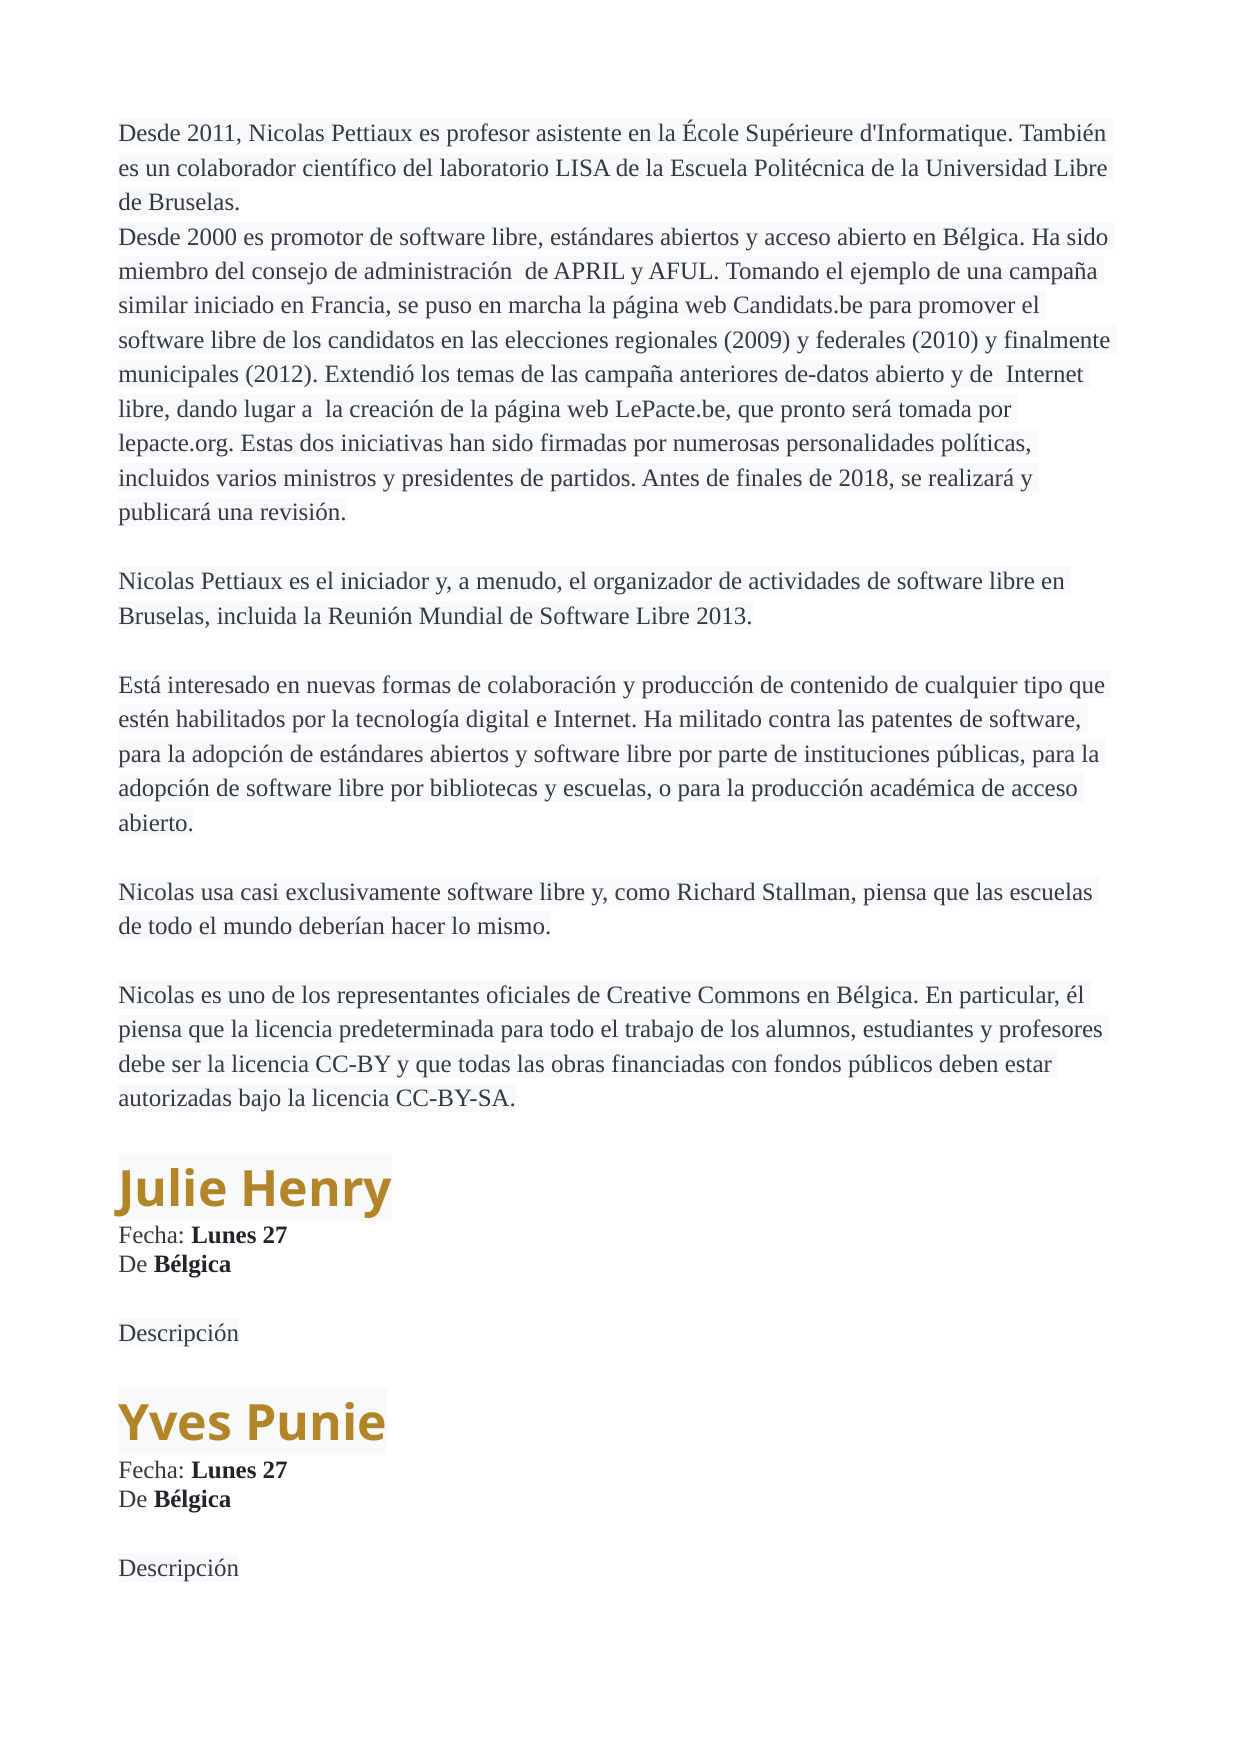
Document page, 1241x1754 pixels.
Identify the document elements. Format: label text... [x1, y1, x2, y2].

text De Bélgica [118, 1249, 1122, 1278]
text Desde 2000 es promotor de software libre, estándares abiertos y acceso abierto en Bélgica. Ha sido miembro del consejo de administración de APRIL y AFUL. Tomando el ejemplo de una campaña similar iniciado en Francia, se puso en marcha la página web Candidats.be para promover el software libre de los candidatos en las elecciones regionales (2009) y federales (2010) y finalmente municipales (2012). Extendió los temas de las campaña anteriores de-datos abierto y de Internet libre, dando lugar a la creación de la página web LePacte.be, que pronto será tomada por lepacte.org. Estas dos iniciativas han sido firmadas por numerosas personalidades políticas, incluidos varios ministros y presidentes de partidos. Antes de finales de 2018, se realizará y publicará una revisión. [118, 222, 1122, 526]
text Está interesado en nuevas formas de colaboración y producción de contenido de cualquier tipo que estén habilitados por la tecnología digital e Internet. Ha militado contra las patentes de software, para la adopción de estándares abiertos y software libre por parte de instituciones públicas, para la adopción de software libre por bibliotecas y escuelas, o para la producción académica de acceso abierto. [118, 670, 1122, 836]
text Fecha: Lunes 27 [118, 1221, 1122, 1249]
subtitle Yves Punie [118, 1387, 1122, 1455]
text Nicolas es uno de los representantes oficiales de Creative Commons en Bélgica. En particular, él piensa que la licencia predeterminada para todo el trabajo de los alumnos, estudiantes y profesores debe ser la licencia CC-BY y que todas las obras financiadas con fondos públicos deben estar autorizadas bajo la licencia CC-BY-SA. [118, 980, 1122, 1112]
text Nicolas usa casi exclusivamente software libre y, como Richard Stallman, piensa que las escuelas de todo el mundo deberían hacer lo mismo. [118, 877, 1122, 940]
text De Bélgica [118, 1484, 1122, 1513]
text Descripción [118, 1553, 1122, 1582]
text Fecha: Lunes 27 [118, 1455, 1122, 1484]
subtitle Julie Henry [118, 1152, 1122, 1221]
text Desde 2011, Nicolas Pettiaux es profesor asistente en la École Supérieure d'Informatique. También es un colaborador científico del laboratorio LISA de la Escuela Politécnica de la Universidad Libre de Bruselas. [118, 118, 1122, 216]
text Descripción [118, 1318, 1122, 1347]
text Nicolas Pettiaux es el iniciador y, a menudo, el organizador de actividades de software libre en Bruselas, incluida la Reunión Mundial de Software Libre 2013. [118, 566, 1122, 629]
